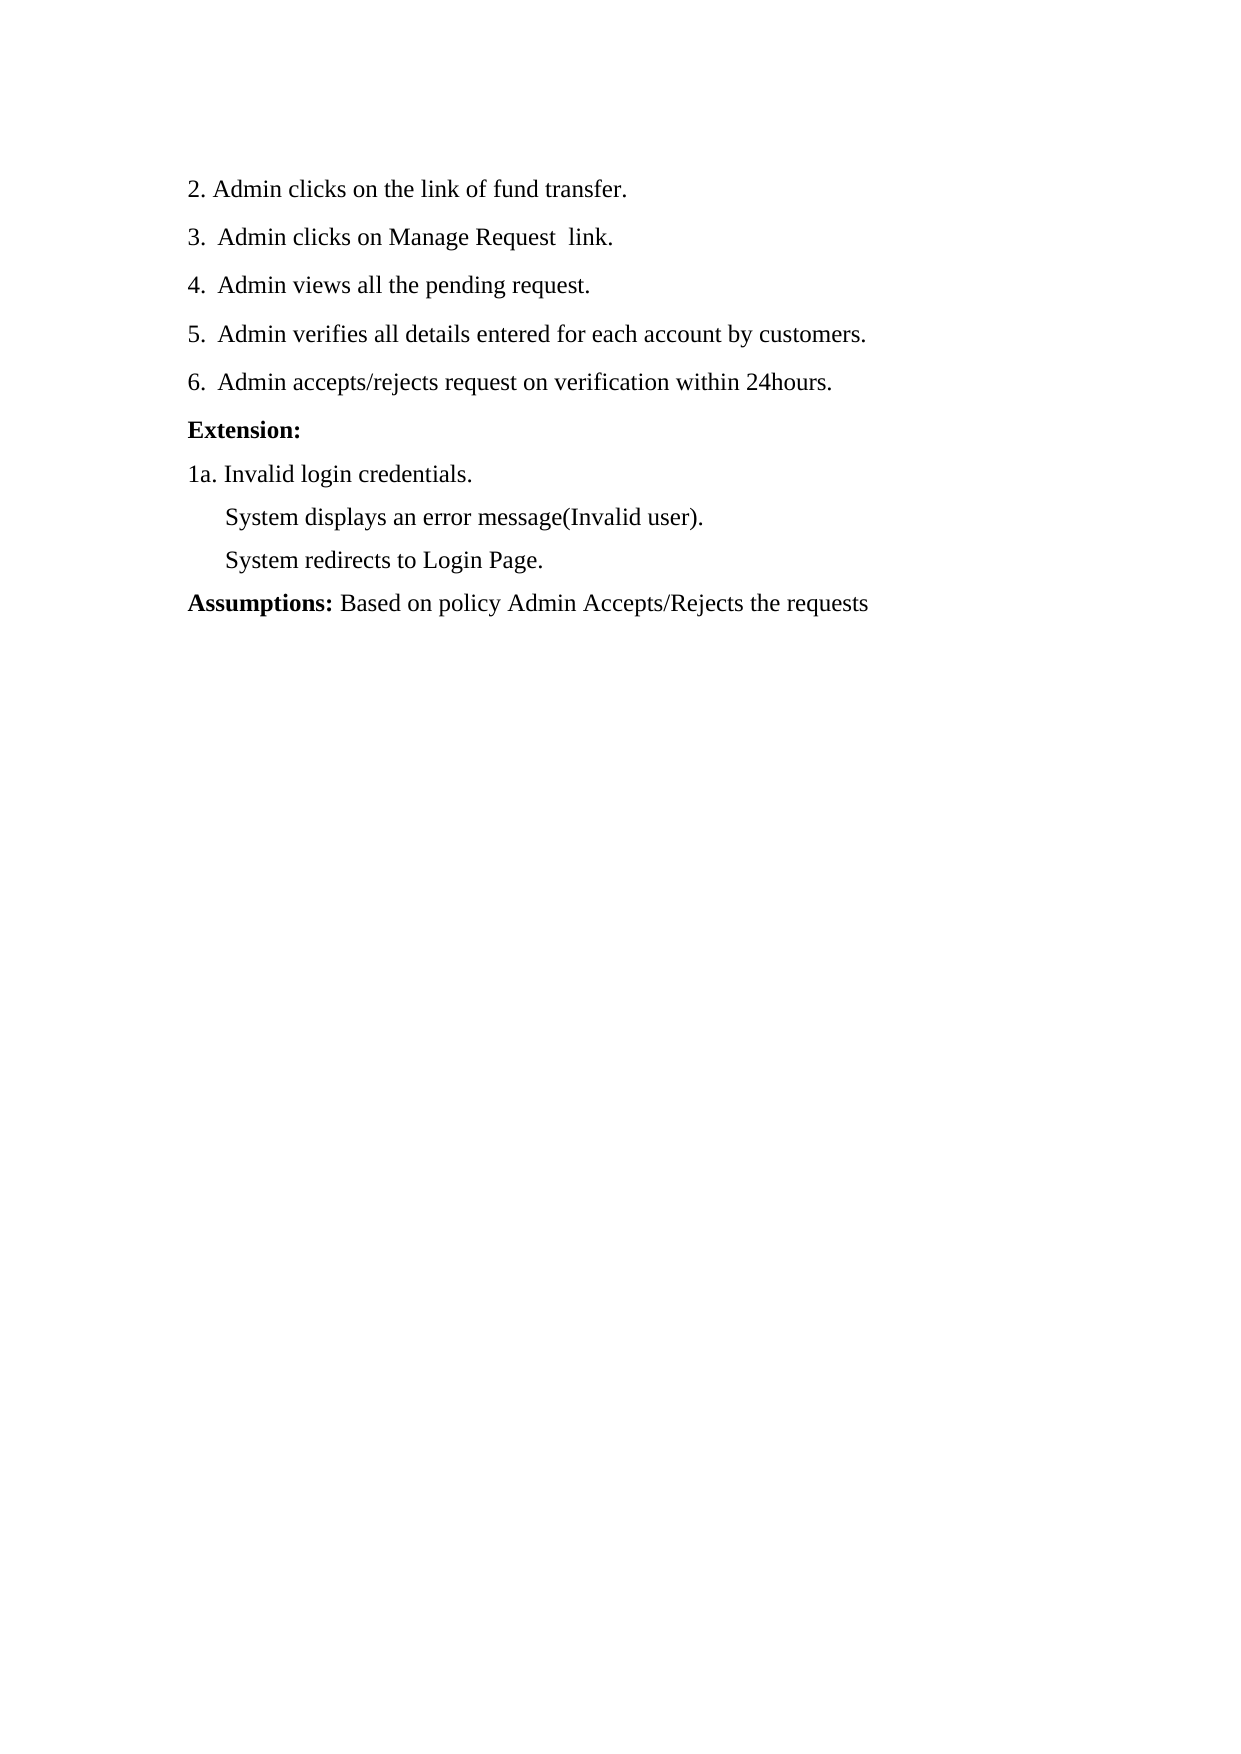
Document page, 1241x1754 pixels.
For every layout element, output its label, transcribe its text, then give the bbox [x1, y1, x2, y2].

text System displays an error message(Invalid user). [187, 502, 1053, 531]
text 1a. Invalid login credentials. [187, 459, 1053, 487]
text System redirects to Login Page. [187, 545, 1053, 574]
text Assumptions: Based on policy Admin Accepts/Rejects the requests [187, 588, 1053, 617]
list Admin verifies all details entered for each account by customers. [187, 319, 1053, 348]
list Admin clicks on Manage Request link. [187, 222, 1053, 251]
text Extension: [187, 416, 1053, 444]
list Admin views all the pending request. [187, 271, 1053, 299]
list Admin accepts/rejects request on verification within 24hours. [187, 367, 1053, 396]
text 2. Admin clicks on the link of fund transfer. [187, 174, 1053, 203]
